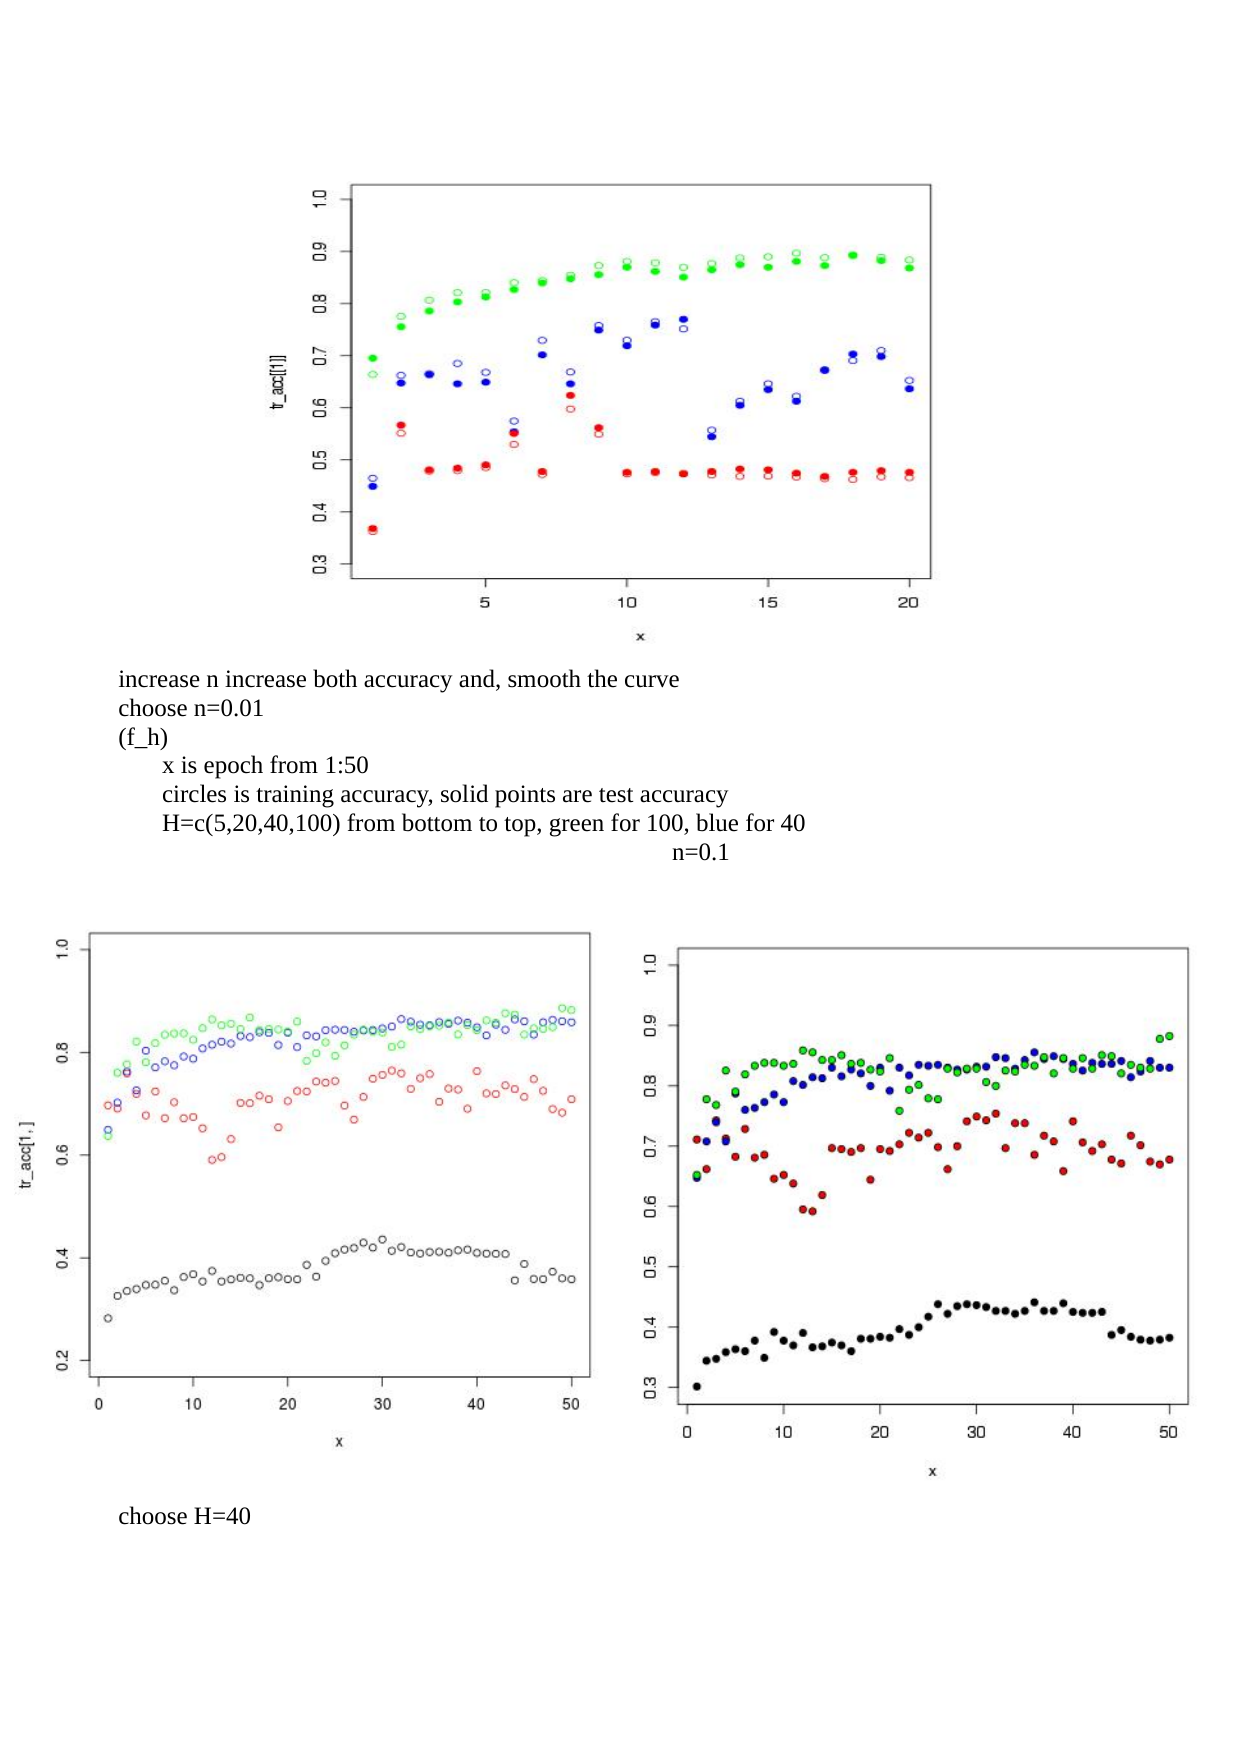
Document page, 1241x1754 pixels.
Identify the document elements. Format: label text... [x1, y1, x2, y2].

text [628, 866, 1122, 871]
text choose H=40 [118, 1471, 1122, 1529]
text choose n=0.01 [118, 693, 1122, 722]
picture [264, 118, 976, 662]
text increase n increase both accuracy and, smooth the curve [118, 664, 1122, 693]
picture [14, 858, 1228, 1501]
text x is epoch from 1:50 [118, 751, 1122, 779]
text (f_h) [118, 722, 1122, 751]
text n=0.1 [118, 837, 1122, 866]
text circles is training accuracy, solid points are test accuracy [118, 779, 1122, 808]
text H=c(5,20,40,100) from bottom to top, green for 100, blue for 40 [118, 808, 1122, 837]
